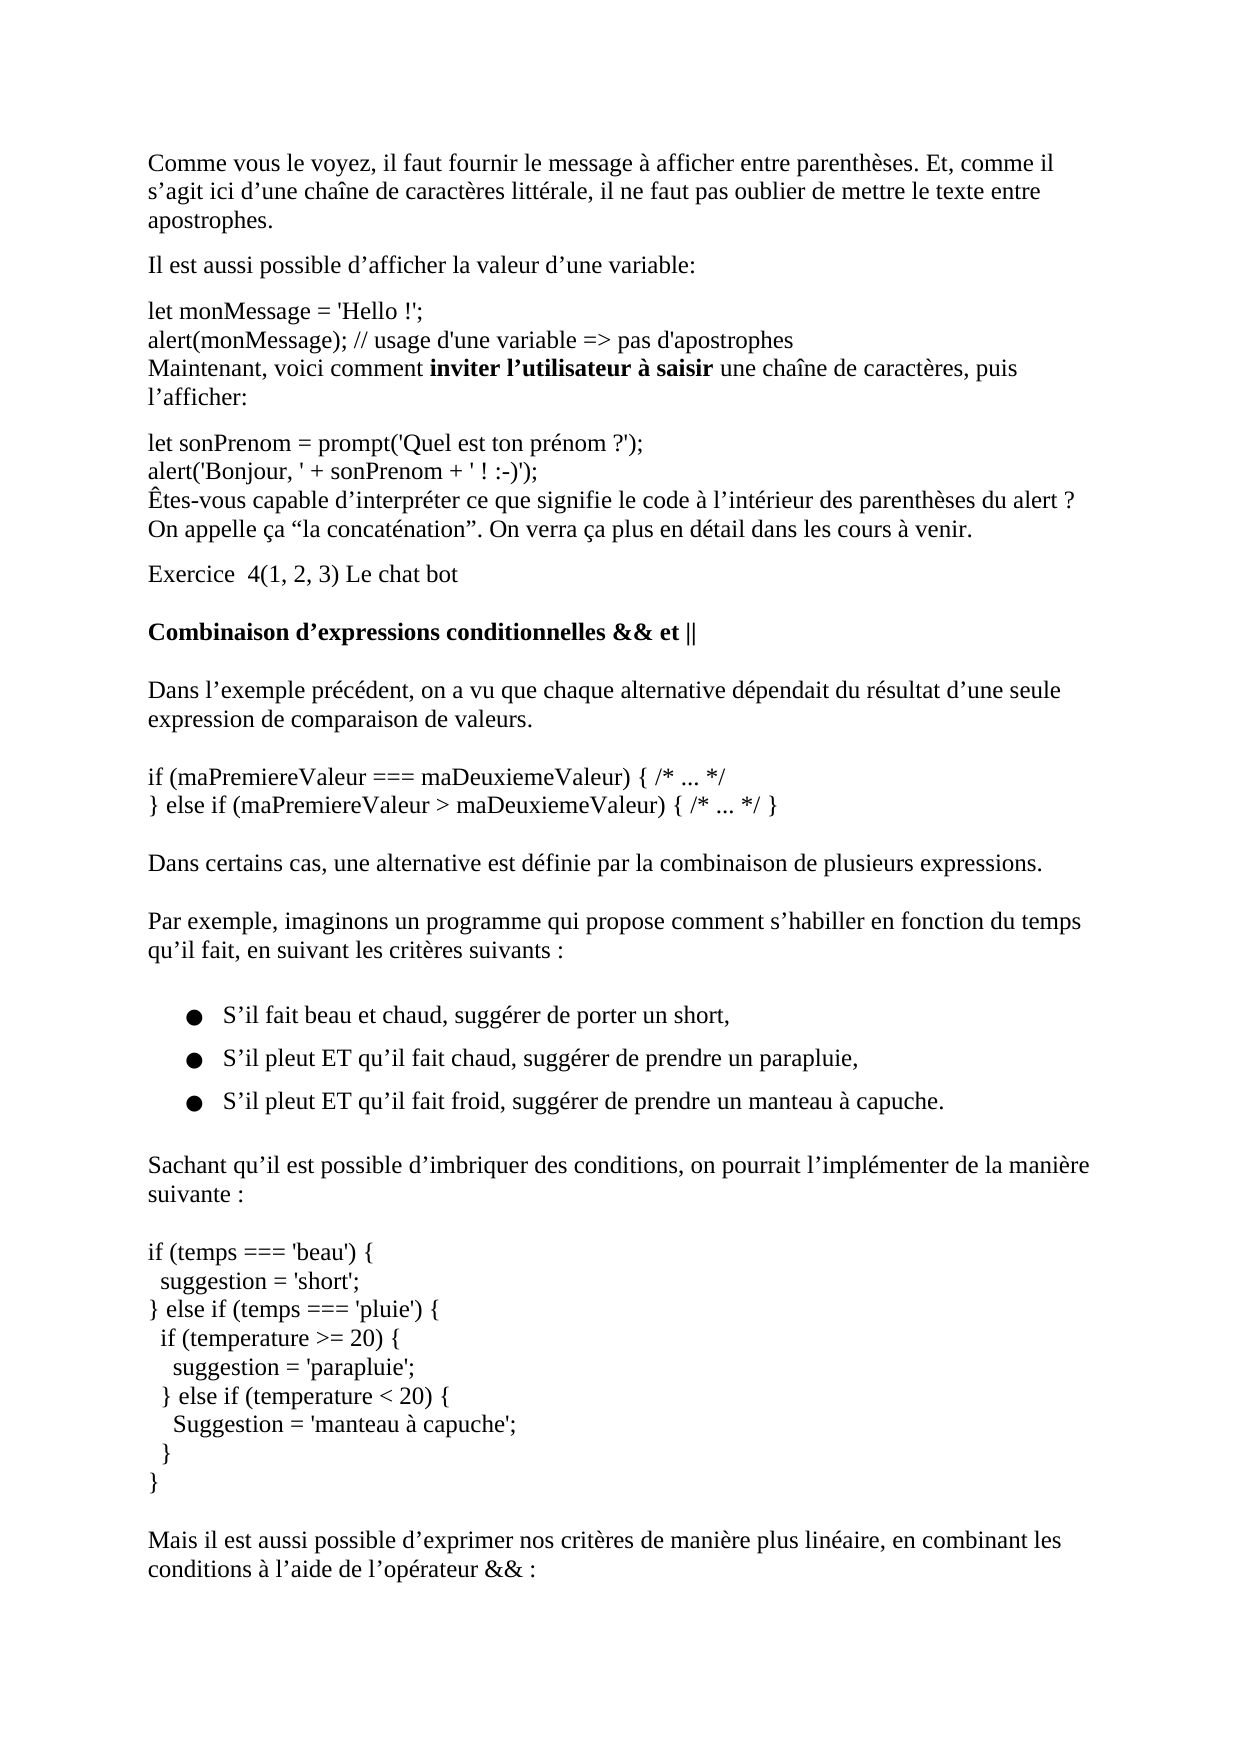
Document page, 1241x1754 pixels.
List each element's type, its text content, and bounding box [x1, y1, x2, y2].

text Par exemple, imaginons un programme qui propose comment s’habiller en fonction du temps qu’il fait, en suivant les critères suivants : [148, 906, 1093, 964]
text let monMessage = 'Hello !'; [148, 296, 1093, 325]
text Suggestion = 'manteau à capuche'; [148, 1409, 1093, 1438]
text } [148, 1467, 1093, 1496]
text Sachant qu’il est possible d’imbriquer des conditions, on pourrait l’implémenter de la manière suivante : [148, 1150, 1093, 1208]
text Comme vous le voyez, il faut fournir le message à afficher entre parenthèses. Et, comme il s’agit ici d’une chaîne de caractères littérale, il ne faut pas oublier de mettre le texte entre apostrophes. [148, 148, 1093, 234]
text suggestion = 'short'; [148, 1266, 1093, 1294]
list S’il fait beau et chaud, suggérer de porter un short, [185, 993, 1093, 1036]
text if (maPremiereValeur === maDeuxiemeValeur) { /* ... */ [148, 762, 1093, 791]
text Êtes-vous capable d’interpréter ce que signifie le code à l’intérieur des parenthèses du alert ? On appelle ça “la concaténation”. On verra ça plus en détail dans les cours à venir. [148, 485, 1093, 543]
text let sonPrenom = prompt('Quel est ton prénom ?'); [148, 428, 1093, 456]
text Exercice 4(1, 2, 3) Le chat bot [148, 559, 1093, 588]
text } [148, 1438, 1093, 1467]
text alert('Bonjour, ' + sonPrenom + ' ! :-)'); [148, 456, 1093, 485]
text alert(monMessage); // usage d'une variable => pas d'apostrophes [148, 325, 1093, 353]
list S’il pleut ET qu’il fait froid, suggérer de prendre un manteau à capuche. [185, 1078, 1093, 1121]
text } else if (temperature < 20) { [148, 1381, 1093, 1409]
text if (temps === 'beau') { [148, 1237, 1093, 1266]
text Dans l’exemple précédent, on a vu que chaque alternative dépendait du résultat d’une seule expression de comparaison de valeurs. [148, 675, 1093, 733]
text Maintenant, voici comment inviter l’utilisateur à saisir une chaîne de caractères, puis l’afficher: [148, 353, 1093, 411]
text } else if (temps === 'pluie') { [148, 1294, 1093, 1323]
text Combinaison d’expressions conditionnelles && et || [148, 617, 1093, 646]
text if (temperature >= 20) { [148, 1323, 1093, 1352]
text Dans certains cas, une alternative est définie par la combinaison de plusieurs expressions. [148, 848, 1093, 877]
text Il est aussi possible d’afficher la valeur d’une variable: [148, 251, 1093, 279]
text Mais il est aussi possible d’exprimer nos critères de manière plus linéaire, en combinant les conditions à l’aide de l’opérateur && : [148, 1525, 1093, 1582]
list S’il pleut ET qu’il fait chaud, suggérer de prendre un parapluie, [185, 1036, 1093, 1078]
text } else if (maPremiereValeur > maDeuxiemeValeur) { /* ... */ } [148, 791, 1093, 819]
text suggestion = 'parapluie'; [148, 1352, 1093, 1381]
